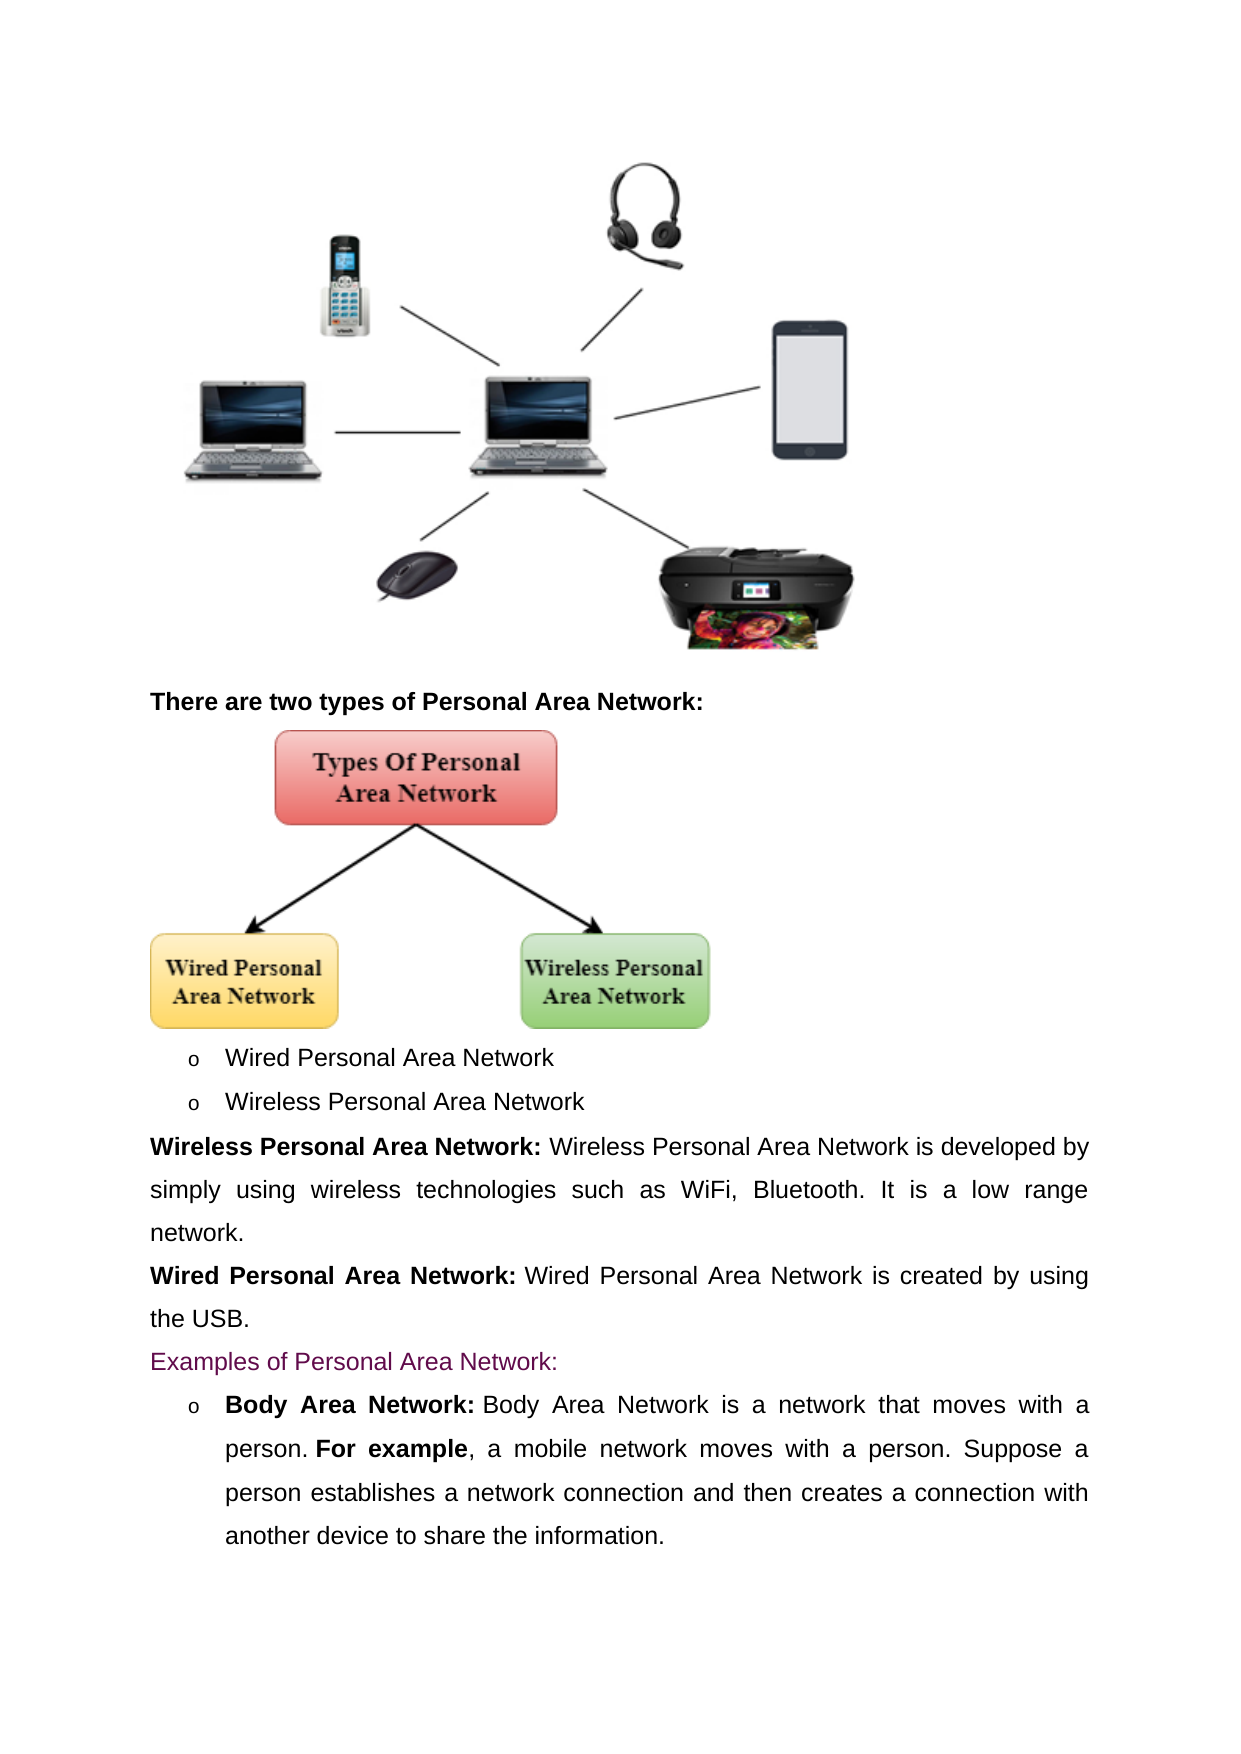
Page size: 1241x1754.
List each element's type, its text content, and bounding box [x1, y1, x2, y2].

text Wired Personal Area Network: Wired Personal Area Network is created by using the USB. [150, 1261, 1090, 1333]
list Body Area Network: Body Area Network is a network that moves with a person. For example, a mobile network moves with a person. Suppose a person establishes a network connection and then creates a connection with another device to share the information. [187, 1390, 1090, 1549]
text Wireless Personal Area Network: Wireless Personal Area Network is developed by simply using wireless technologies such as WiFi, Bluetooth. It is a low range network. [150, 1132, 1090, 1247]
list Wired Personal Area Network [187, 1043, 1090, 1072]
subtitle Examples of Personal Area Network: [150, 1347, 1090, 1376]
list Wireless Personal Area Network [187, 1087, 1090, 1117]
text There are two types of Personal Area Network: [150, 687, 1090, 716]
